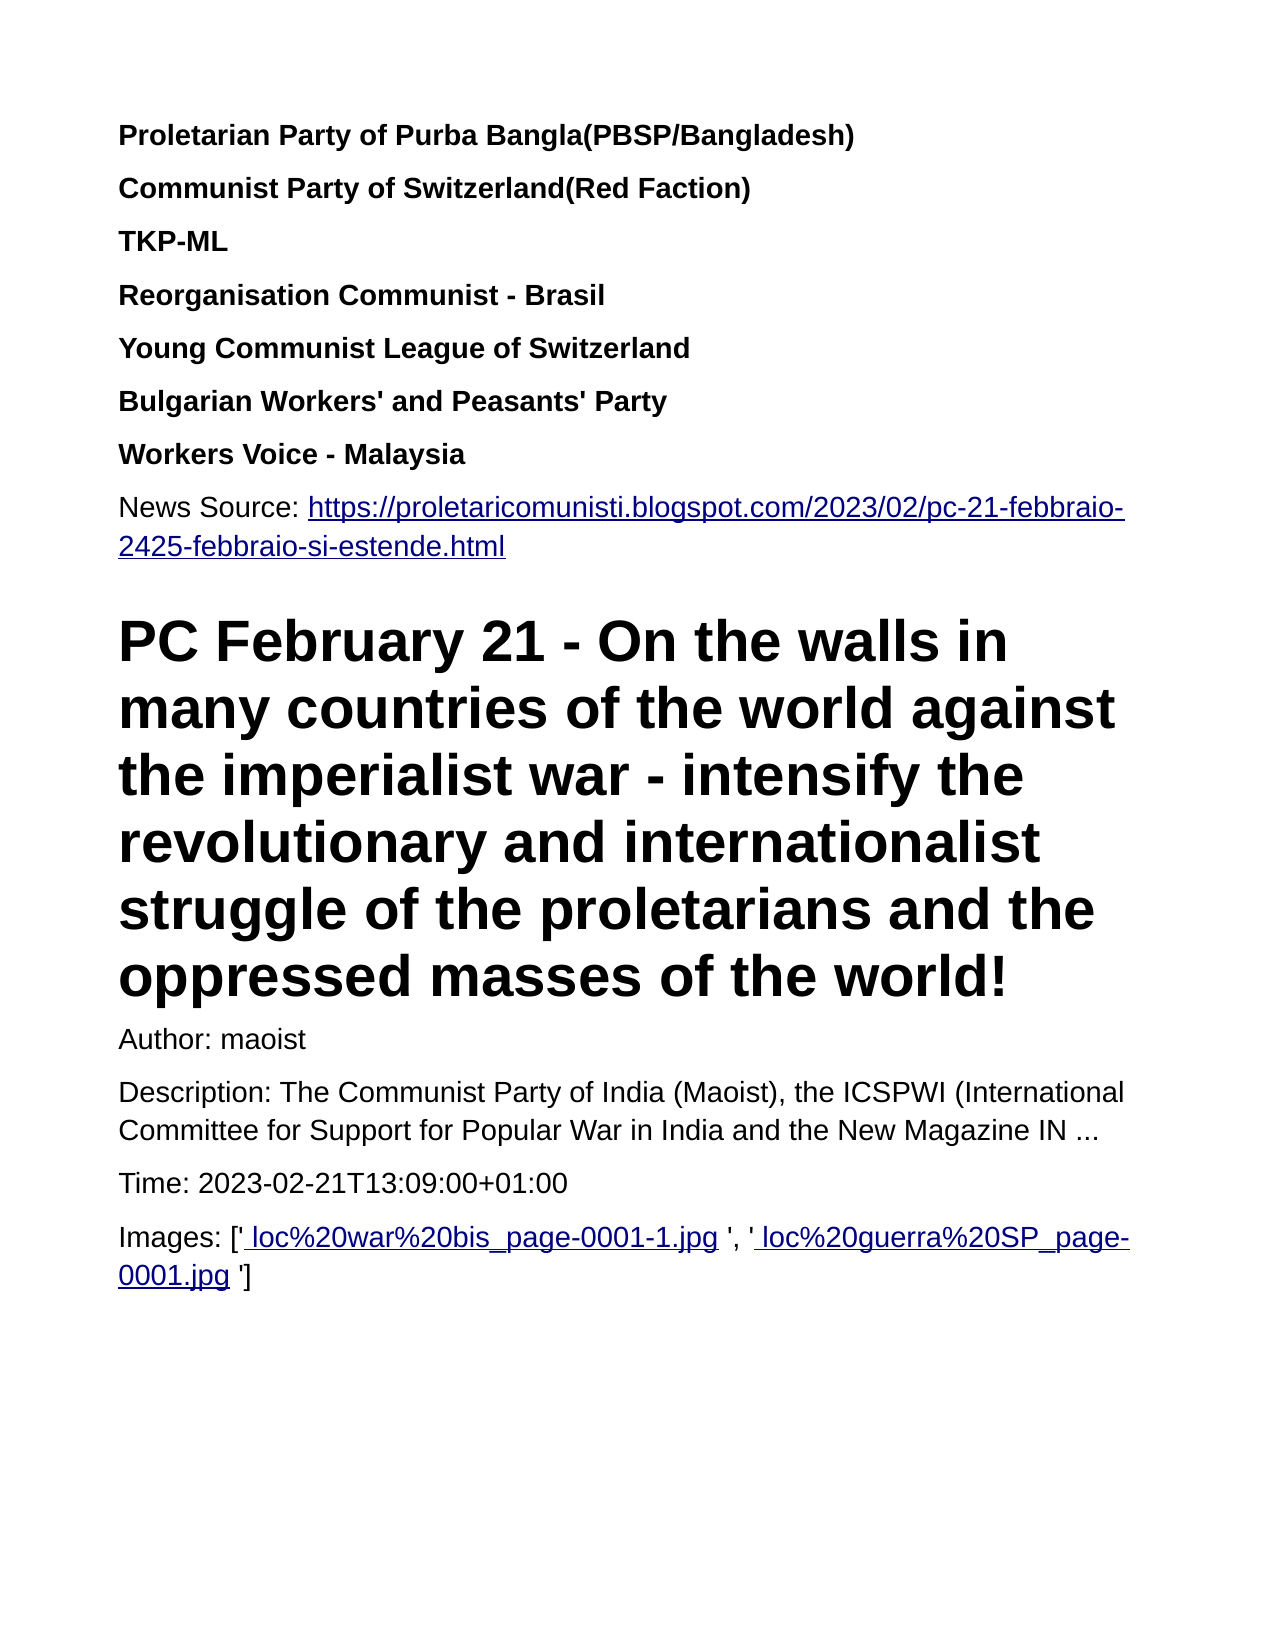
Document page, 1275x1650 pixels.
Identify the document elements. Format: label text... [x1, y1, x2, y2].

text Author: maoist [118, 1022, 1157, 1055]
text Reorganisation Communist - Brasil [118, 277, 1157, 311]
text Description: The Communist Party of India (Maoist), the ICSPWI (International Committee for Support for Popular War in India and the New Magazine IN ... [118, 1075, 1157, 1147]
text Workers Voice - Malaysia [118, 437, 1157, 470]
text Time: 2023-02-21T13:09:00+01:00 [118, 1166, 1157, 1200]
text Proletarian Party of Purba Bangla(PBSP/Bangladesh) [118, 118, 1157, 152]
text Bulgarian Workers' and Peasants' Party [118, 384, 1157, 417]
text News Source: https://proletaricomunisti.blogspot.com/2023/02/pc-21-febbraio-2425-febbraio-si-estende.html [118, 490, 1157, 562]
text TKP-ML [118, 224, 1157, 258]
subtitle PC February 21 - On the walls in many countries of the world against the imperialist war - intensify the revolutionary and internationalist struggle of the proletarians and the oppressed masses of the world! [118, 607, 1157, 1009]
text Young Communist League of Switzerland [118, 331, 1157, 364]
text Communist Party of Switzerland(Red Faction) [118, 171, 1157, 205]
text Images: [' loc%20war%20bis_page-0001-1.jpg ', ' loc%20guerra%20SP_page-0001.jpg '] [118, 1219, 1157, 1292]
